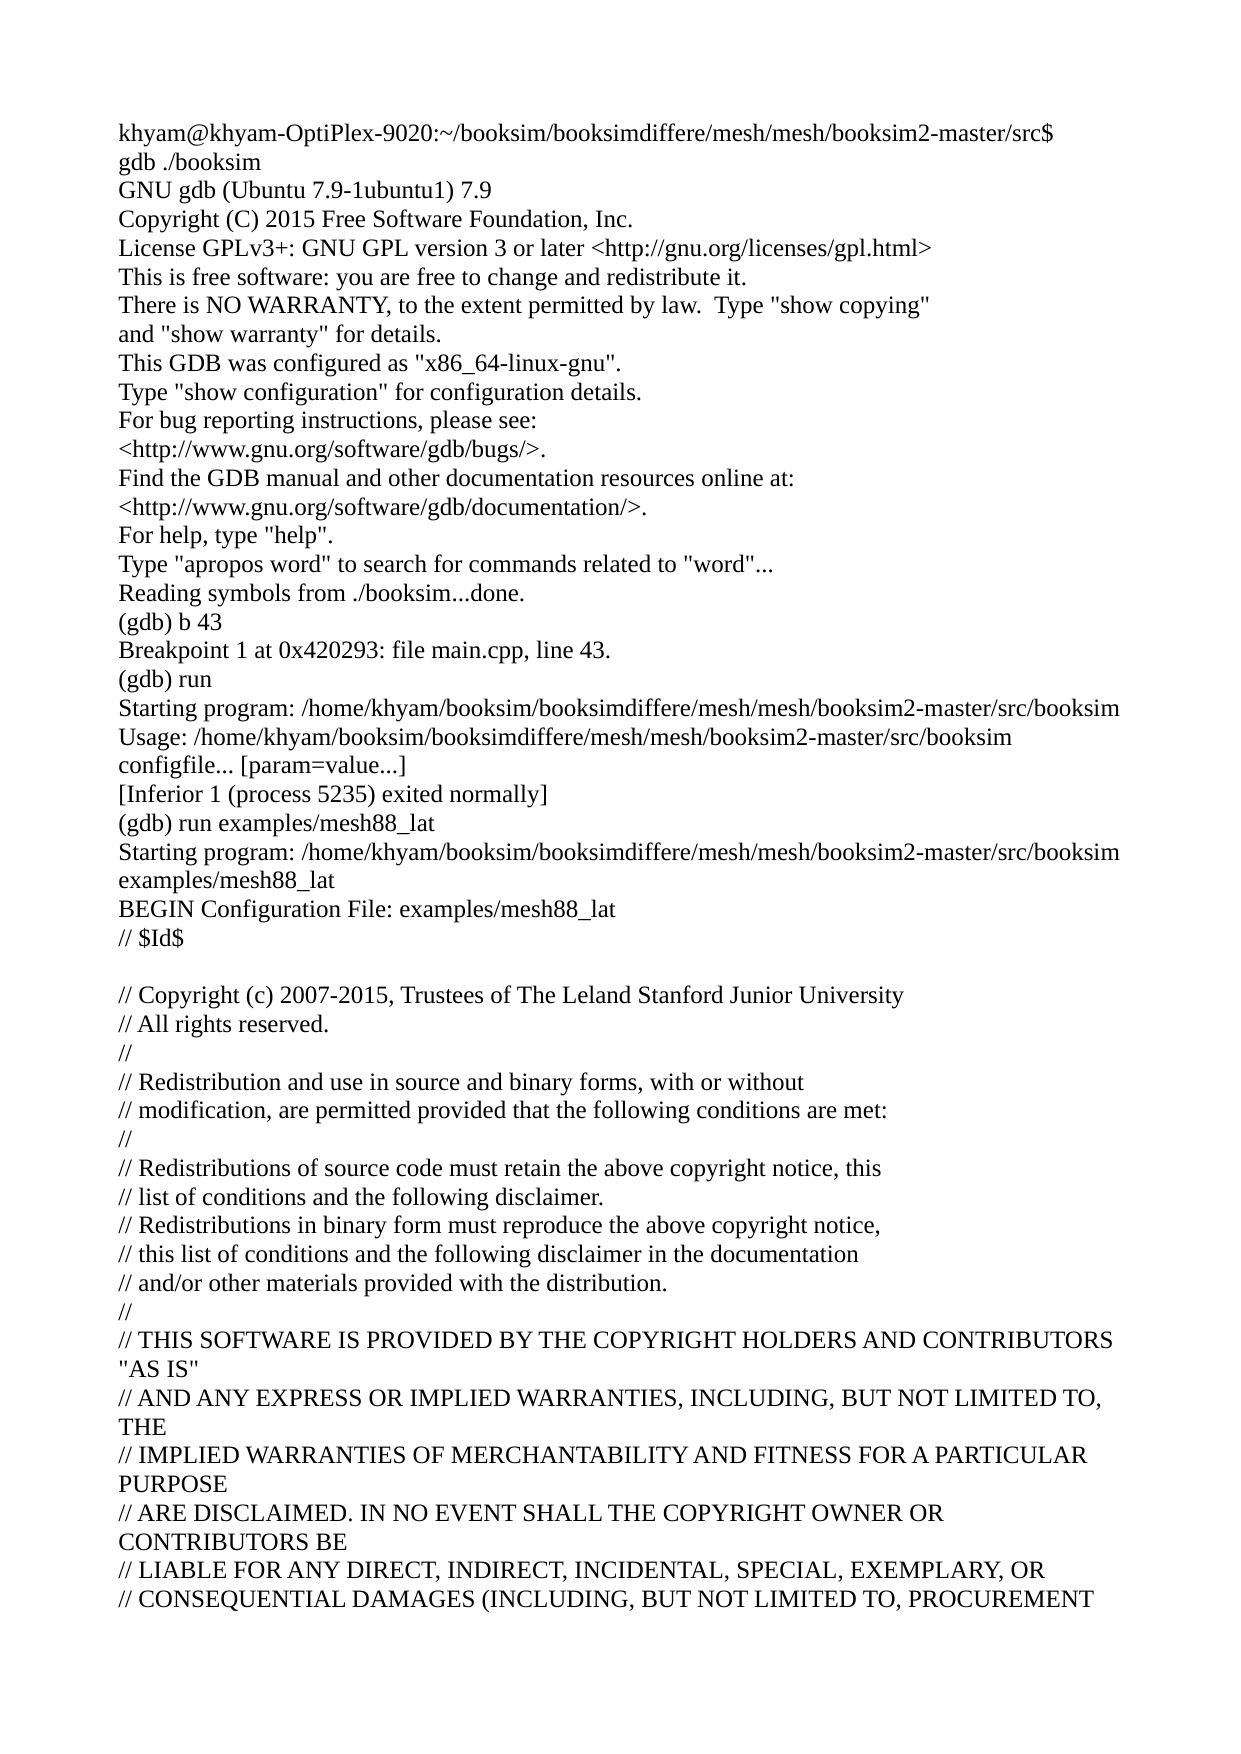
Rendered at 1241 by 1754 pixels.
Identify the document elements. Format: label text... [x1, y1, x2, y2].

text // Redistribution and use in source and binary forms, with or without [118, 1067, 1122, 1096]
text // Redistributions in binary form must reproduce the above copyright notice, [118, 1211, 1122, 1239]
text khyam@khyam-OptiPlex-9020:~/booksim/booksimdiffere/mesh/mesh/booksim2-master/src$ gdb ./booksim [118, 118, 1122, 176]
text // Copyright (c) 2007-2015, Trustees of The Leland Stanford Junior University [118, 981, 1122, 1009]
text This GDB was configured as "x86_64-linux-gnu". [118, 348, 1122, 377]
text // CONSEQUENTIAL DAMAGES (INCLUDING, BUT NOT LIMITED TO, PROCUREMENT [118, 1584, 1122, 1613]
text // modification, are permitted provided that the following conditions are met: [118, 1096, 1122, 1124]
text Find the GDB manual and other documentation resources online at: [118, 463, 1122, 492]
text // list of conditions and the following disclaimer. [118, 1182, 1122, 1211]
text // AND ANY EXPRESS OR IMPLIED WARRANTIES, INCLUDING, BUT NOT LIMITED TO, THE [118, 1383, 1122, 1441]
text There is NO WARRANTY, to the extent permitted by law. Type "show copying" [118, 291, 1122, 319]
text (gdb) b 43 [118, 607, 1122, 636]
text Type "apropos word" to search for commands related to "word"... [118, 549, 1122, 578]
text License GPLv3+: GNU GPL version 3 or later <http://gnu.org/licenses/gpl.html> [118, 233, 1122, 262]
text // LIABLE FOR ANY DIRECT, INDIRECT, INCIDENTAL, SPECIAL, EXEMPLARY, OR [118, 1556, 1122, 1584]
text For bug reporting instructions, please see: [118, 406, 1122, 434]
text // THIS SOFTWARE IS PROVIDED BY THE COPYRIGHT HOLDERS AND CONTRIBUTORS "AS IS" [118, 1326, 1122, 1383]
text This is free software: you are free to change and redistribute it. [118, 262, 1122, 291]
text // All rights reserved. [118, 1009, 1122, 1038]
text // [118, 1124, 1122, 1153]
text For help, type "help". [118, 521, 1122, 549]
text <http://www.gnu.org/software/gdb/bugs/>. [118, 434, 1122, 463]
text // $Id$ [118, 923, 1122, 952]
text (gdb) run examples/mesh88_lat [118, 808, 1122, 837]
text <http://www.gnu.org/software/gdb/documentation/>. [118, 492, 1122, 521]
text [Inferior 1 (process 5235) exited normally] [118, 779, 1122, 808]
text // this list of conditions and the following disclaimer in the documentation [118, 1239, 1122, 1268]
text Starting program: /home/khyam/booksim/booksimdiffere/mesh/mesh/booksim2-master/src/booksim [118, 693, 1122, 722]
text and "show warranty" for details. [118, 319, 1122, 348]
text // [118, 1038, 1122, 1067]
text Starting program: /home/khyam/booksim/booksimdiffere/mesh/mesh/booksim2-master/src/booksim examples/mesh88_lat [118, 837, 1122, 894]
text // [118, 1297, 1122, 1326]
text (gdb) run [118, 664, 1122, 693]
text Type "show configuration" for configuration details. [118, 377, 1122, 406]
text // IMPLIED WARRANTIES OF MERCHANTABILITY AND FITNESS FOR A PARTICULAR PURPOSE [118, 1441, 1122, 1498]
text Reading symbols from ./booksim...done. [118, 578, 1122, 607]
text Usage: /home/khyam/booksim/booksimdiffere/mesh/mesh/booksim2-master/src/booksim configfile... [param=value...] [118, 722, 1122, 779]
text // Redistributions of source code must retain the above copyright notice, this [118, 1153, 1122, 1182]
text // ARE DISCLAIMED. IN NO EVENT SHALL THE COPYRIGHT OWNER OR CONTRIBUTORS BE [118, 1498, 1122, 1556]
text GNU gdb (Ubuntu 7.9-1ubuntu1) 7.9 [118, 176, 1122, 204]
text BEGIN Configuration File: examples/mesh88_lat [118, 894, 1122, 923]
text // and/or other materials provided with the distribution. [118, 1268, 1122, 1297]
text Breakpoint 1 at 0x420293: file main.cpp, line 43. [118, 636, 1122, 664]
text Copyright (C) 2015 Free Software Foundation, Inc. [118, 204, 1122, 233]
